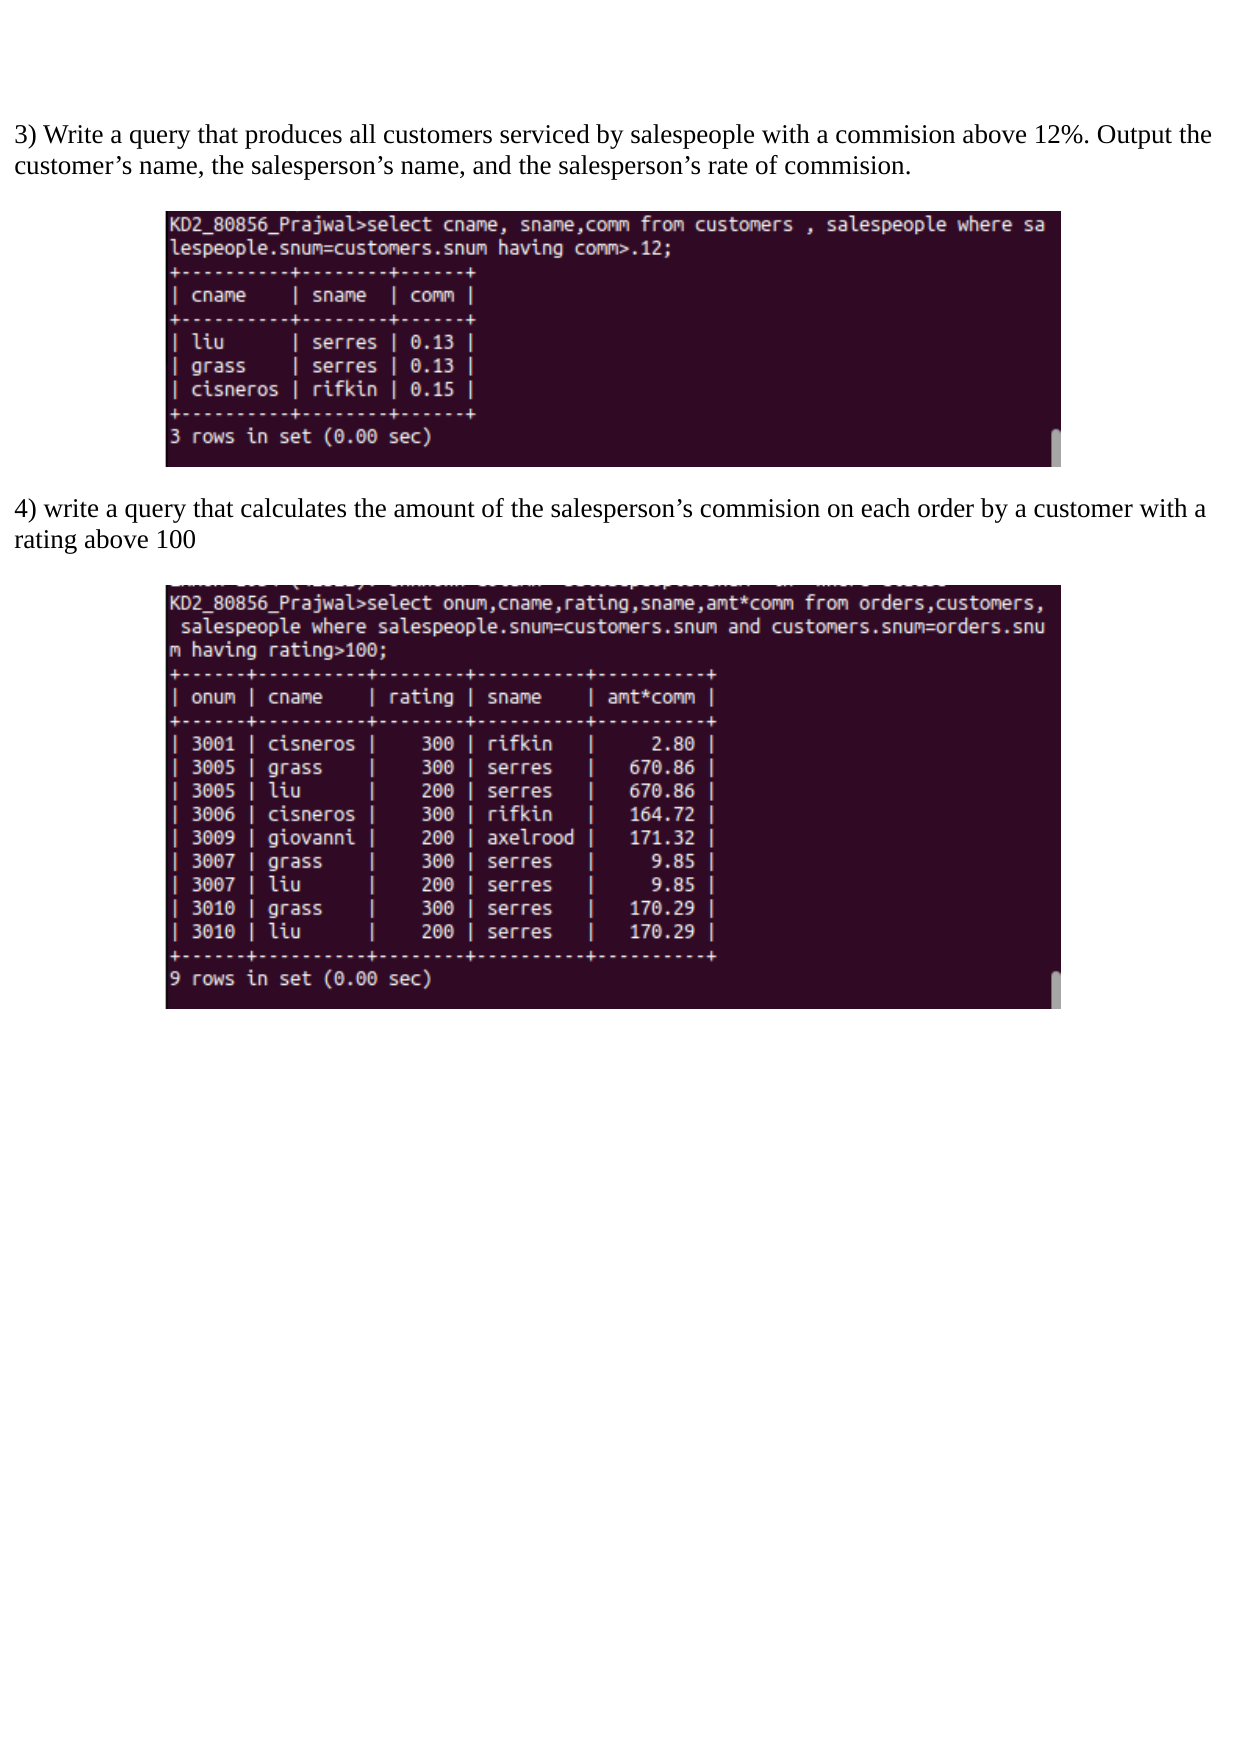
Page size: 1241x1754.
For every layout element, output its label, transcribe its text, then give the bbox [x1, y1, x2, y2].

text 3) Write a query that produces all customers serviced by salespeople with a commision above 12%. Output the customer’s name, the salesperson’s name, and the salesperson’s rate of commision. [14, 118, 1212, 180]
picture [165, 585, 1061, 1009]
text 4) write a query that calculates the amount of the salesperson’s commision on each order by a customer with a rating above 100 [14, 492, 1212, 554]
picture [165, 211, 1061, 467]
